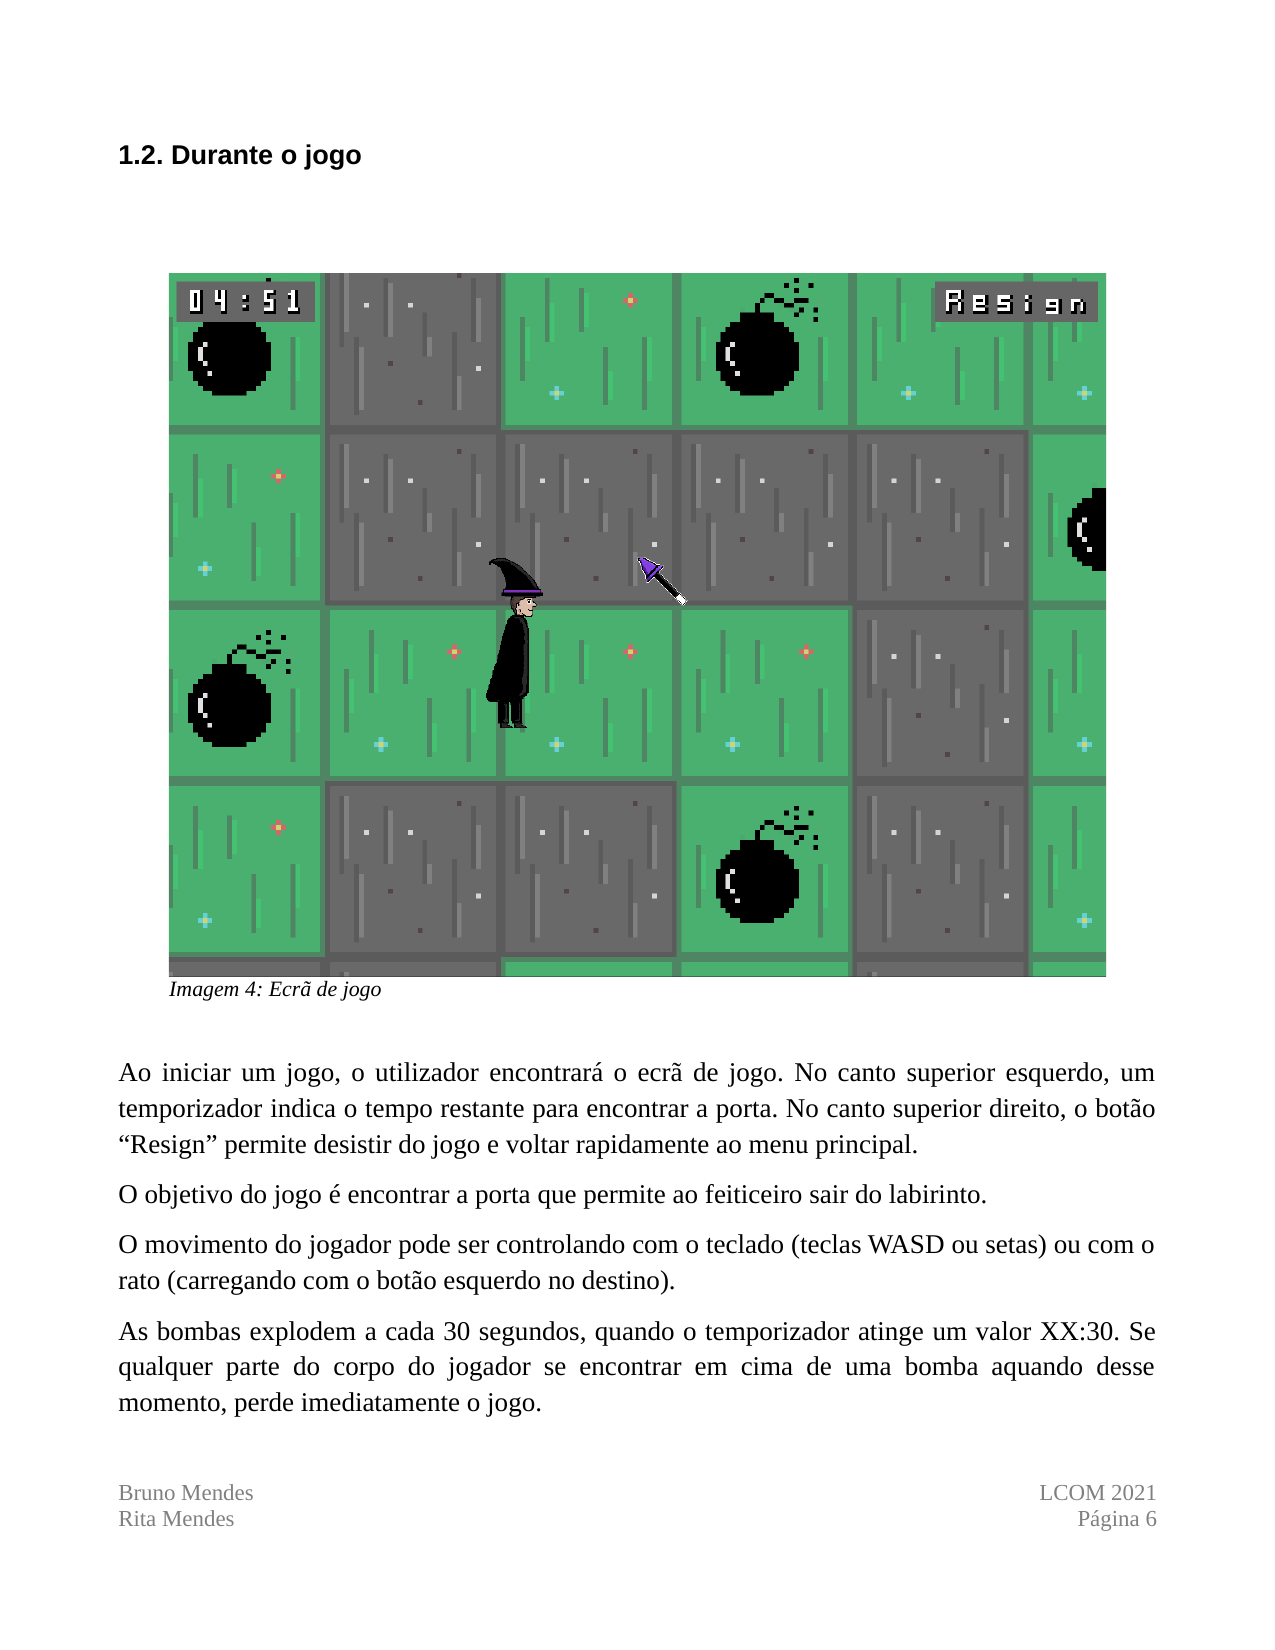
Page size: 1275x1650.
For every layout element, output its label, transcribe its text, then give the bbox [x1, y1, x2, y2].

subtitle 1.2. Durante o jogo [118, 139, 1157, 170]
text O objetivo do jogo é encontrar a porta que permite ao feiticeiro sair do labirinto. [118, 1178, 1157, 1209]
picture [168, 273, 1107, 977]
text Ao iniciar um jogo, o utilizador encontrará o ecrã de jogo. No canto superior esquerdo, um temporizador indica o tempo restante para encontrar a porta. No canto superior direito, o botão “Resign” permite desistir do jogo e voltar rapidamente ao menu principal. [118, 1057, 1157, 1159]
text O movimento do jogador pode ser controlando com o teclado (teclas WASD ou setas) ou com o rato (carregando com o botão esquerdo no destino). [118, 1229, 1157, 1296]
text As bombas explodem a cada 30 segundos, quando o temporizador atinge um valor XX:30. Se qualquer parte do corpo do jogador se encontrar em cima de uma bomba aquando desse momento, perde imediatamente o jogo. [118, 1315, 1157, 1417]
text Imagem 4: Ecrã de jogo [169, 977, 1106, 1002]
